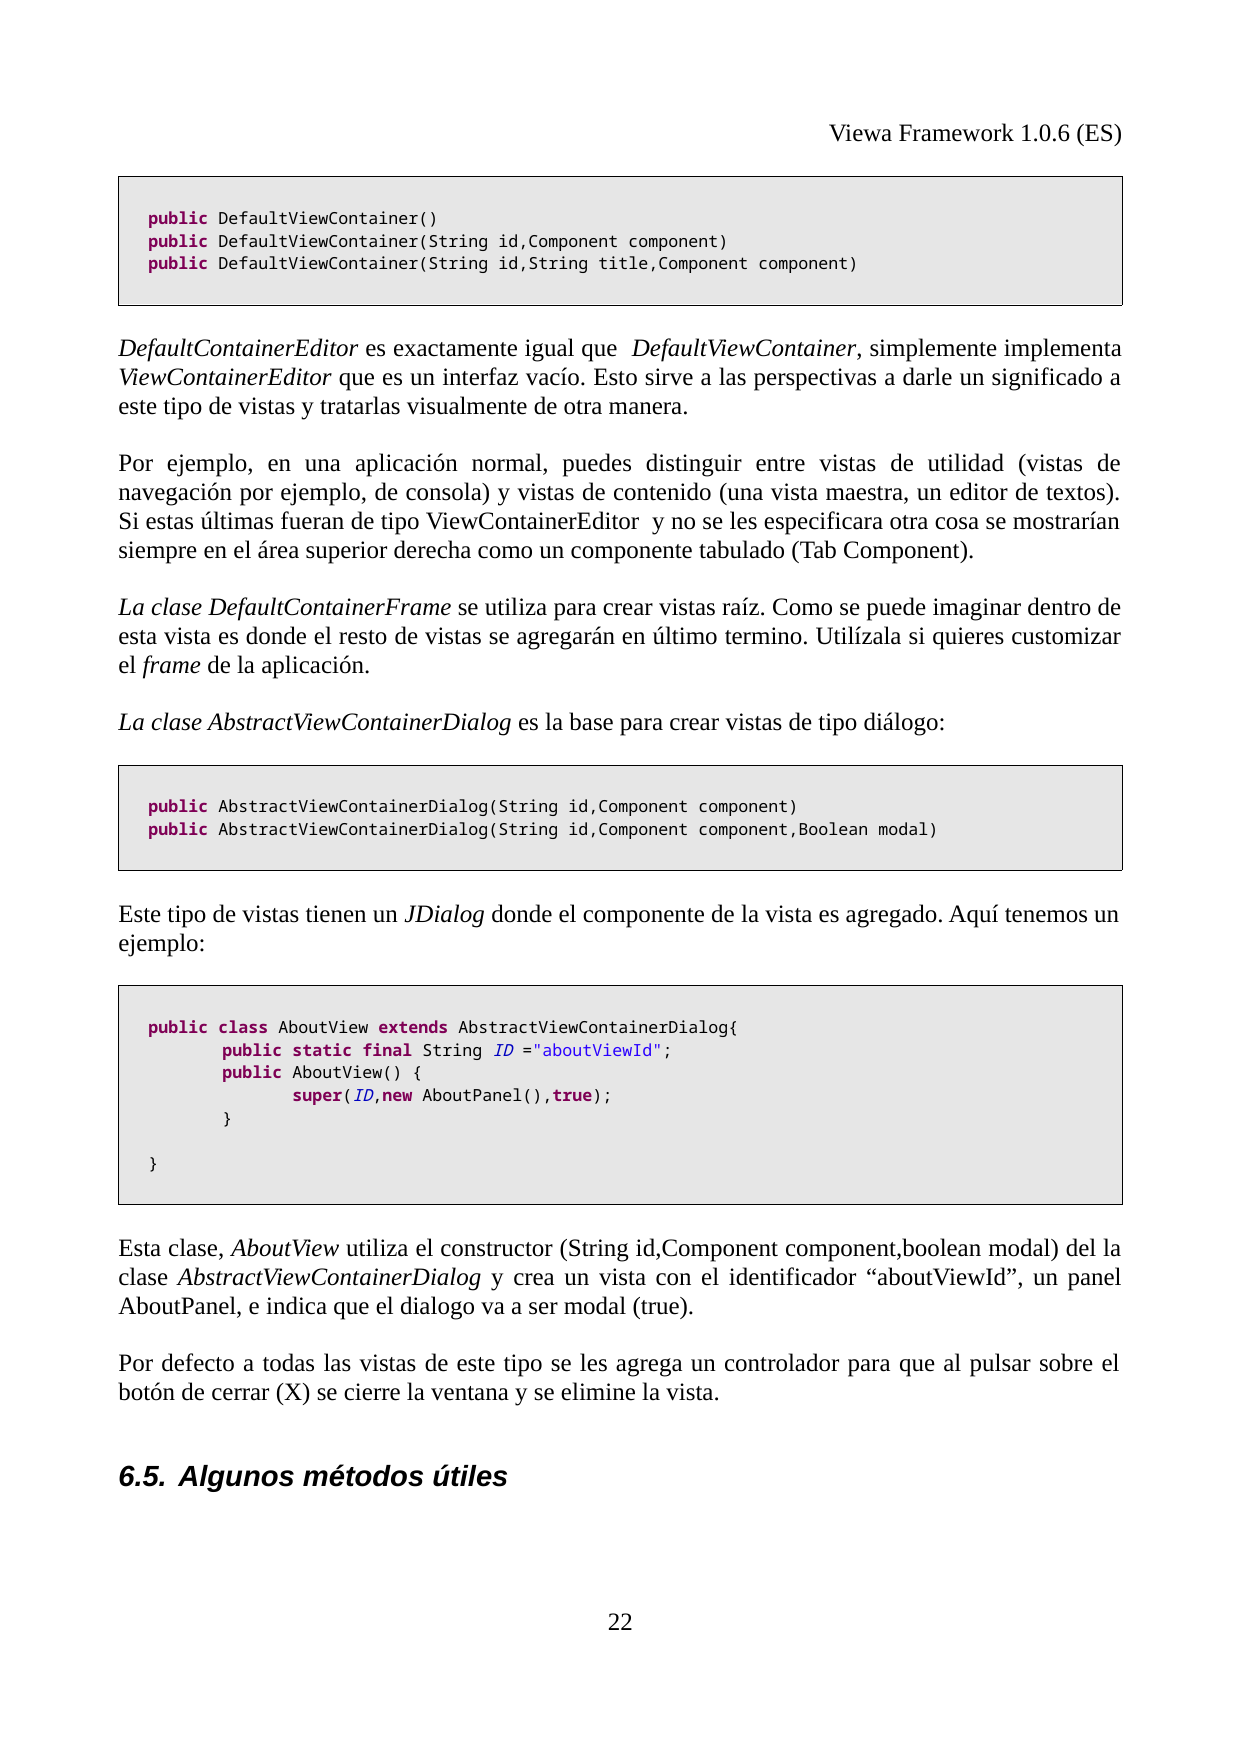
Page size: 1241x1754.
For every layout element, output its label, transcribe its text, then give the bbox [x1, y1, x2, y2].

text Por defecto a todas las vistas de este tipo se les agrega un controlador para que al pulsar sobre el botón de cerrar (X) se cierre la ventana y se elimine la vista. [118, 1348, 1122, 1406]
table_header public DefaultViewContainer() public DefaultViewContainer(String id,Component component) public DefaultViewContainer(String id,String title,Component component) [119, 177, 1122, 304]
table_header public class AboutView extends AbstractViewContainerDialog{ public static final String ID ="aboutViewId"; public AboutView() { super(ID,new AboutPanel(),true); } } [119, 986, 1122, 1204]
text Este tipo de vistas tienen un JDialog donde el componente de la vista es agregado. Aquí tenemos un ejemplo: [118, 899, 1122, 957]
text La clase AbstractViewContainerDialog es la base para crear vistas de tipo diálogo: [118, 707, 1122, 736]
text La clase DefaultContainerFrame se utiliza para crear vistas raíz. Como se puede imaginar dentro de esta vista es donde el resto de vistas se agregarán en último termino. Utilízala si quieres customizar el frame de la aplicación. [118, 592, 1122, 678]
subtitle Algunos métodos útiles [118, 1459, 1122, 1493]
text DefaultContainerEditor es exactamente igual que DefaultViewContainer, simplemente implementa ViewContainerEditor que es un interfaz vacío. Esto sirve a las perspectivas a darle un significado a este tipo de vistas y tratarlas visualmente de otra manera. [118, 333, 1122, 420]
text Por ejemplo, en una aplicación normal, puedes distinguir entre vistas de utilidad (vistas de navegación por ejemplo, de consola) y vistas de contenido (una vista maestra, un editor de textos). Si estas últimas fueran de tipo ViewContainerEditor y no se les especificara otra cosa se mostrarían siempre en el área superior derecha como un componente tabulado (Tab Component). [118, 448, 1122, 563]
table_header public AbstractViewContainerDialog(String id,Component component) public AbstractViewContainerDialog(String id,Component component,Boolean modal) [119, 766, 1122, 870]
text Esta clase, AboutView utiliza el constructor (String id,Component component,boolean modal) del la clase AbstractViewContainerDialog y crea un vista con el identificador “aboutViewId”, un panel AboutPanel, e indica que el dialogo va a ser modal (true). [118, 1233, 1122, 1319]
